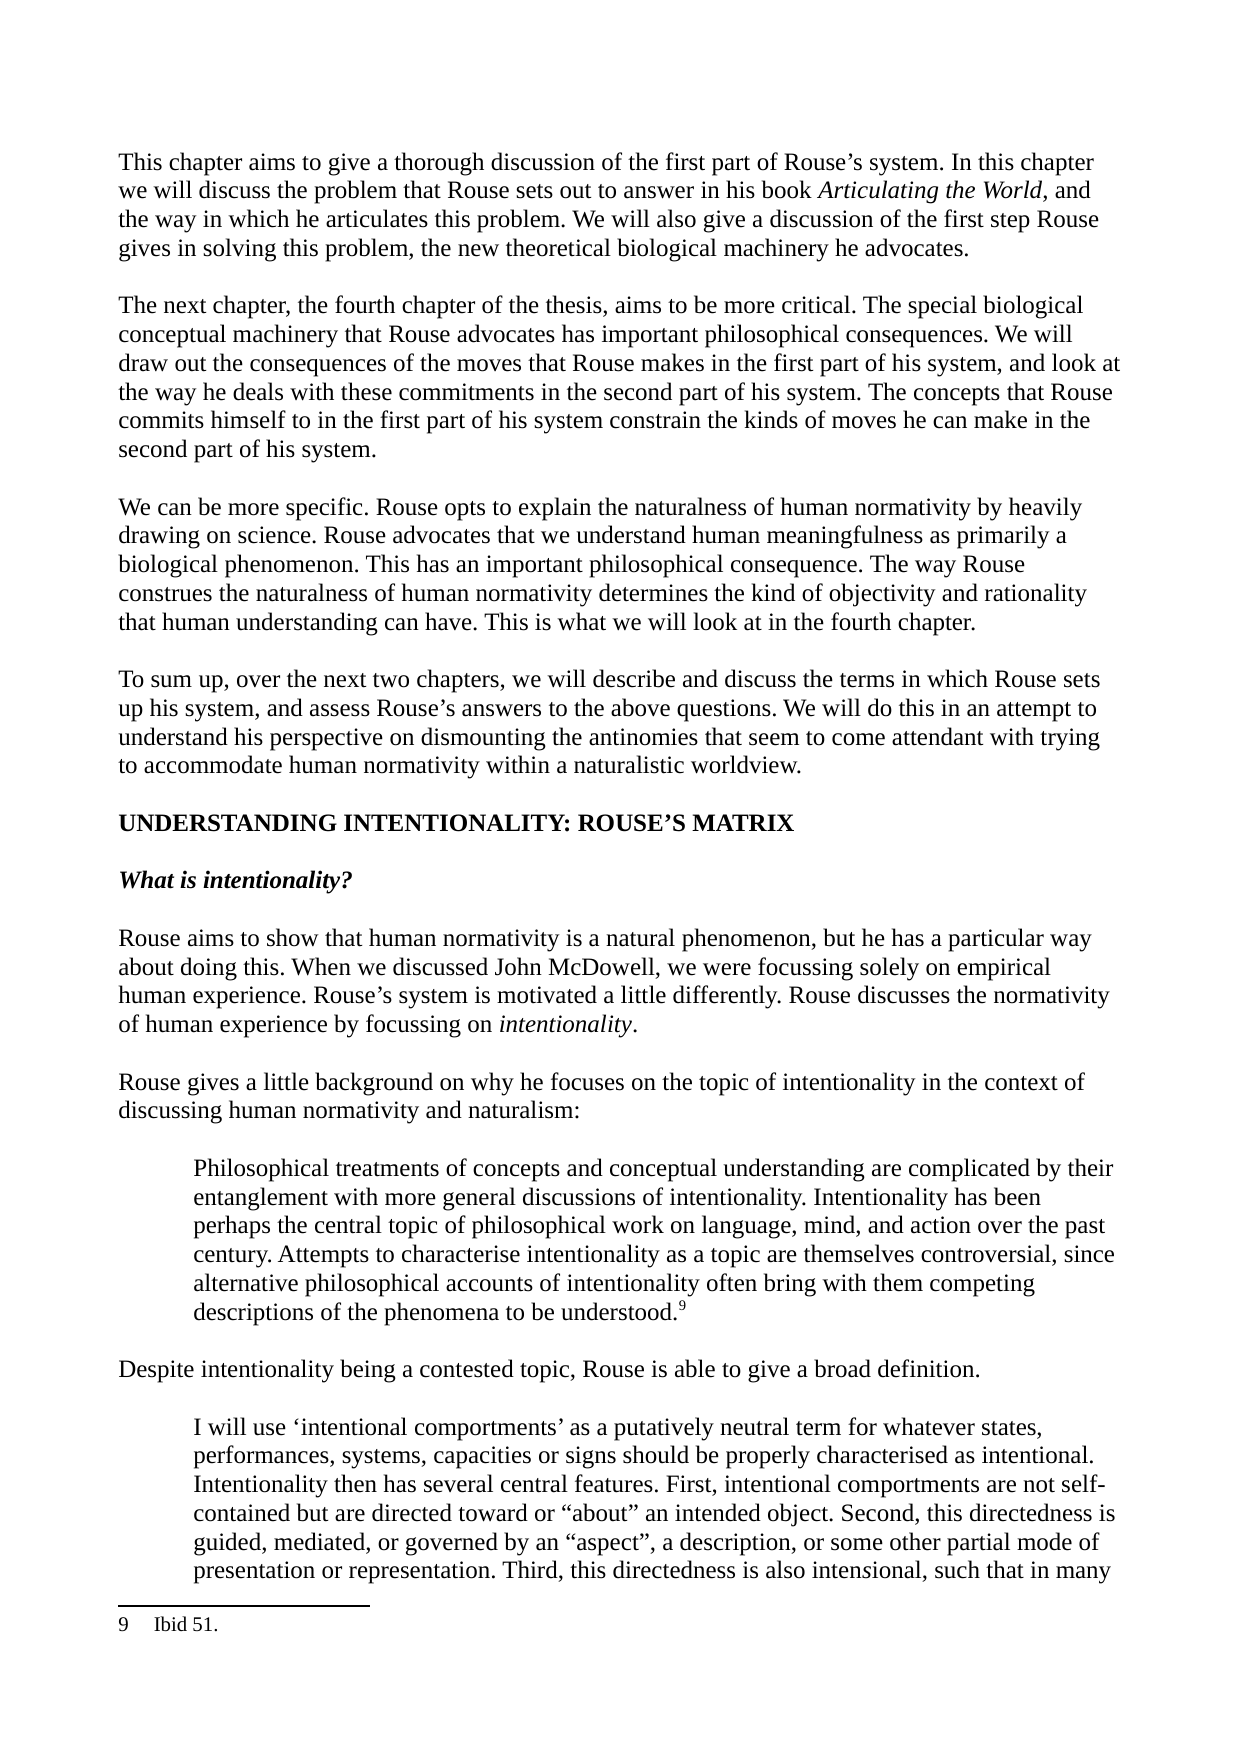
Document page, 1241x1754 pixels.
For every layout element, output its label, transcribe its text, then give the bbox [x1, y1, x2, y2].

text Despite intentionality being a contested topic, Rouse is able to give a broad definition. [118, 1354, 1122, 1383]
text Rouse aims to show that human normativity is a natural phenomenon, but he has a particular way about doing this. When we discussed John McDowell, we were focussing solely on empirical human experience. Rouse’s system is motivated a little differently. Rouse discusses the normativity of human experience by focussing on intentionality. [118, 923, 1122, 1038]
text Philosophical treatments of concepts and conceptual understanding are complicated by their entanglement with more general discussions of intentionality. Intentionality has been perhaps the central topic of philosophical work on language, mind, and action over the past century. Attempts to characterise intentionality as a topic are themselves controversial, since alternative philosophical accounts of intentionality often bring with them competing descriptions of the phenomena to be understood. [193, 1153, 1122, 1326]
text UNDERSTANDING INTENTIONALITY: ROUSE’S MATRIX [118, 808, 1122, 837]
text The next chapter, the fourth chapter of the thesis, aims to be more critical. The special biological conceptual machinery that Rouse advocates has important philosophical consequences. We will draw out the consequences of the moves that Rouse makes in the first part of his system, and look at the way he deals with these commitments in the second part of his system. The concepts that Rouse commits himself to in the first part of his system constrain the kinds of moves he can make in the second part of his system. [118, 291, 1122, 463]
text We can be more specific. Rouse opts to explain the naturalness of human normativity by heavily drawing on science. Rouse advocates that we understand human meaningfulness as primarily a biological phenomenon. This has an important philosophical consequence. The way Rouse construes the naturalness of human normativity determines the kind of objectivity and rationality that human understanding can have. This is what we will look at in the fourth chapter. [118, 492, 1122, 636]
text Ibid 51. [118, 1612, 1122, 1636]
text I will use ‘intentional comportments’ as a putatively neutral term for whatever states, performances, systems, capacities or signs should be properly characterised as intentional. Intentionality then has several central features. First, intentional comportments are not self-contained but are directed toward or “about” an intended object. Second, this directedness is guided, mediated, or governed by an “aspect”, a description, or some other partial mode of presentation or representation. Third, this directedness is also intensional, such that in many [193, 1412, 1122, 1584]
text To sum up, over the next two chapters, we will describe and discuss the terms in which Rouse sets up his system, and assess Rouse’s answers to the above questions. We will do this in an attempt to understand his perspective on dismounting the antinomies that seem to come attendant with trying to accommodate human normativity within a naturalistic worldview. [118, 664, 1122, 779]
text This chapter aims to give a thorough discussion of the first part of Rouse’s system. In this chapter we will discuss the problem that Rouse sets out to answer in his book Articulating the World, and the way in which he articulates this problem. We will also give a discussion of the first step Rouse gives in solving this problem, the new theoretical biological machinery he advocates. [118, 147, 1122, 262]
text What is intentionality? [118, 866, 1122, 894]
text Rouse gives a little background on why he focuses on the topic of intentionality in the context of discussing human normativity and naturalism: [118, 1067, 1122, 1124]
